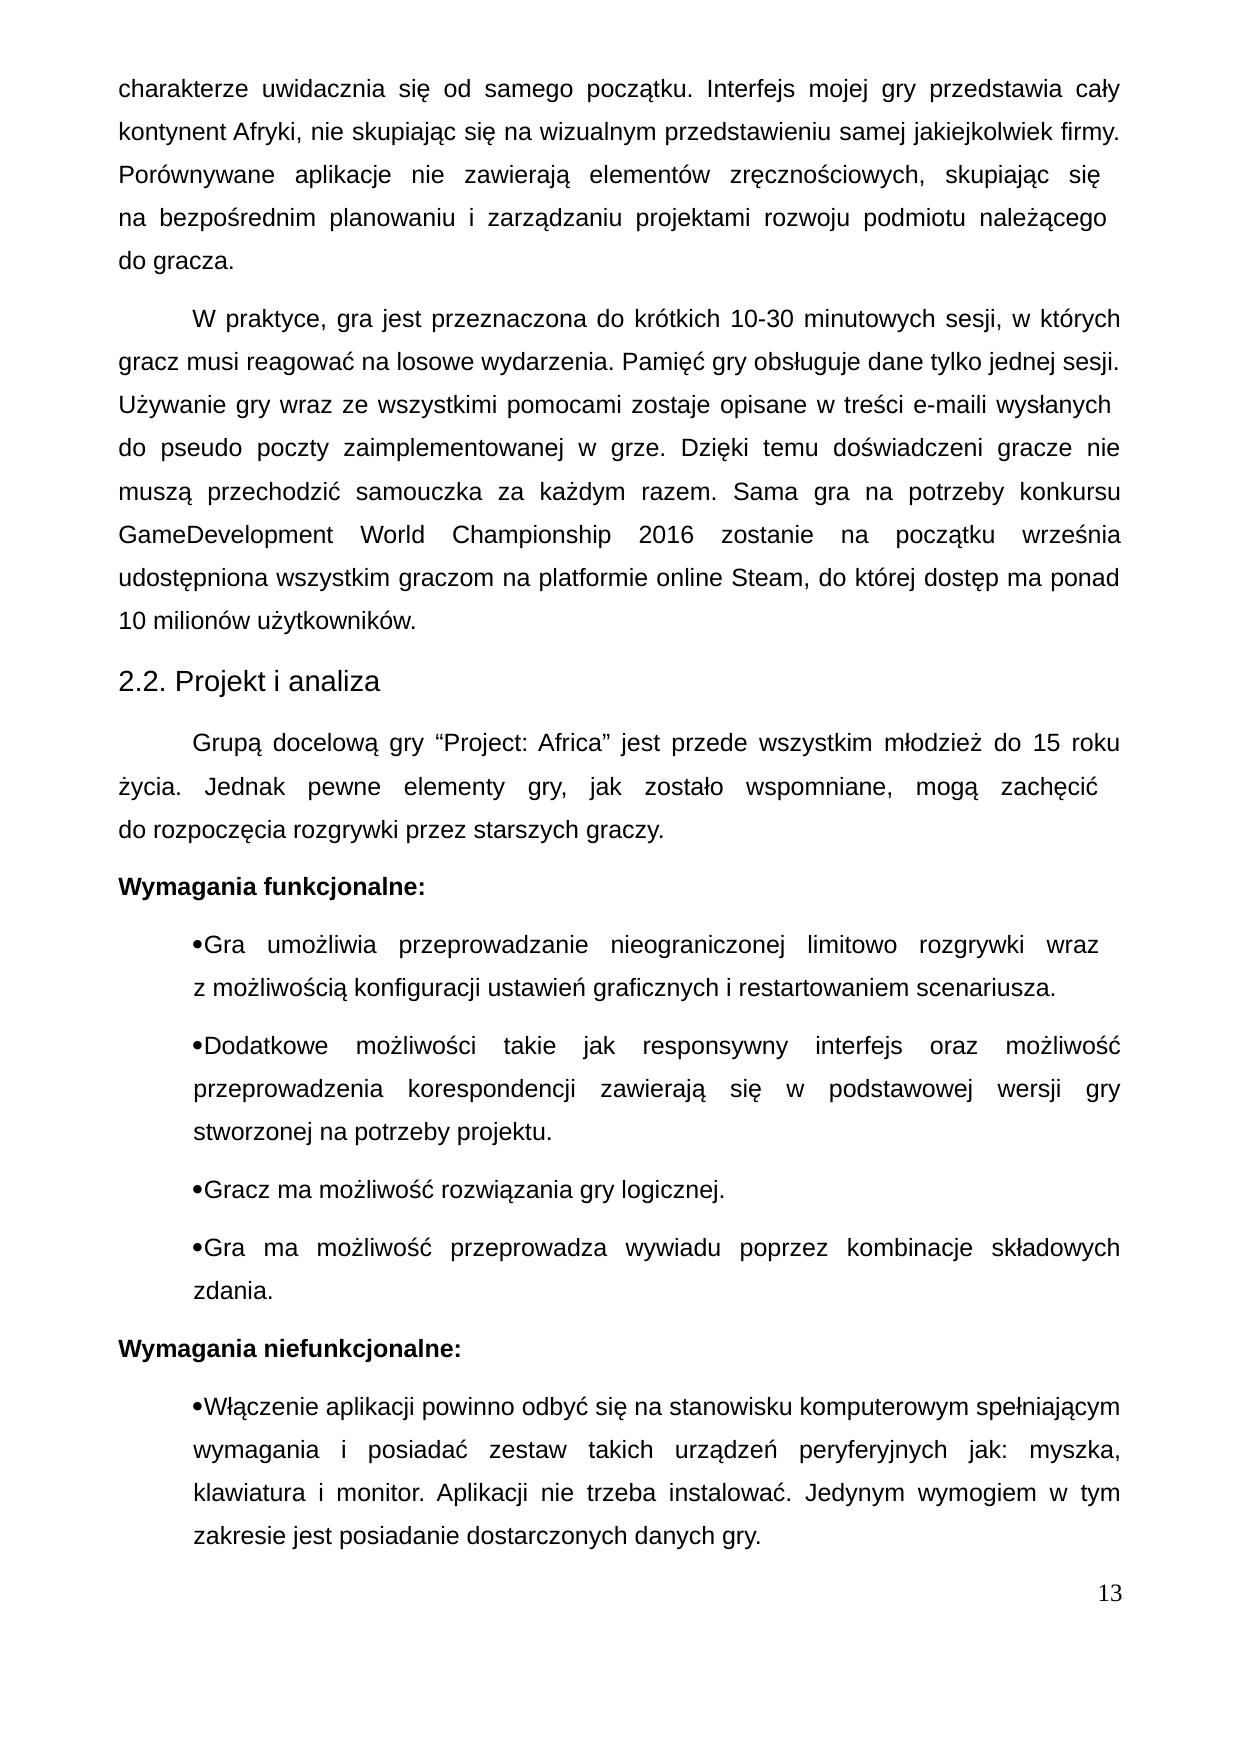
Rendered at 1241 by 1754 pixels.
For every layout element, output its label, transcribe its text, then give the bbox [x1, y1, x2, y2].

list Włączenie aplikacji powinno odbyć się na stanowisku komputerowym spełniającym wymagania i posiadać zestaw takich urządzeń peryferyjnych jak: myszka, klawiatura i monitor. Aplikacji nie trzeba instalować. Jedynym wymogiem w tym zakresie jest posiadanie dostarczonych danych gry. [118, 1392, 1122, 1550]
text charakterze uwidacznia się od samego początku. Interfejs mojej gry przedstawia cały kontynent Afryki, nie skupiając się na wizualnym przedstawieniu samej jakiejkolwiek firmy. Porównywane aplikacje nie zawierają elementów zręcznościowych, skupiając się na bezpośrednim planowaniu i zarządzaniu projektami rozwoju podmiotu należącego do gracza. [118, 74, 1122, 275]
list Gracz ma możliwość rozwiązania gry logicznej. [118, 1175, 1122, 1204]
list Dodatkowe możliwości takie jak responsywny interfejs oraz możliwość przeprowadzenia korespondencji zawierają się w podstawowej wersji gry stworzonej na potrzeby projektu. [118, 1031, 1122, 1146]
text Grupą docelową gry “Project: Africa” jest przede wszystkim młodzież do 15 roku życia. Jednak pewne elementy gry, jak zostało wspomniane, mogą zachęcić do rozpoczęcia rozgrywki przez starszych graczy. [118, 728, 1122, 843]
text Wymagania funkcjonalne: [118, 872, 1122, 901]
text Wymagania niefunkcjonalne: [118, 1334, 1122, 1363]
text 2.2. Projekt i analiza [118, 663, 1122, 697]
list Gra ma możliwość przeprowadza wywiadu poprzez kombinacje składowych zdania. [118, 1233, 1122, 1305]
text W praktyce, gra jest przeznaczona do krótkich 10-30 minutowych sesji, w których gracz musi reagować na losowe wydarzenia. Pamięć gry obsługuje dane tylko jednej sesji. Używanie gry wraz ze wszystkimi pomocami zostaje opisane w treści e-maili wysłanych do pseudo poczty zaimplementowanej w grze. Dzięki temu doświadczeni gracze nie muszą przechodzić samouczka za każdym razem. Sama gra na potrzeby konkursu GameDevelopment World Championship 2016 zostanie na początku września udostępniona wszystkim graczom na platformie online Steam, do której dostęp ma ponad 10 milionów użytkowników. [118, 304, 1122, 634]
list Gra umożliwia przeprowadzanie nieograniczonej limitowo rozgrywki wraz z możliwością konfiguracji ustawień graficznych i restartowaniem scenariusza. [118, 930, 1122, 1002]
